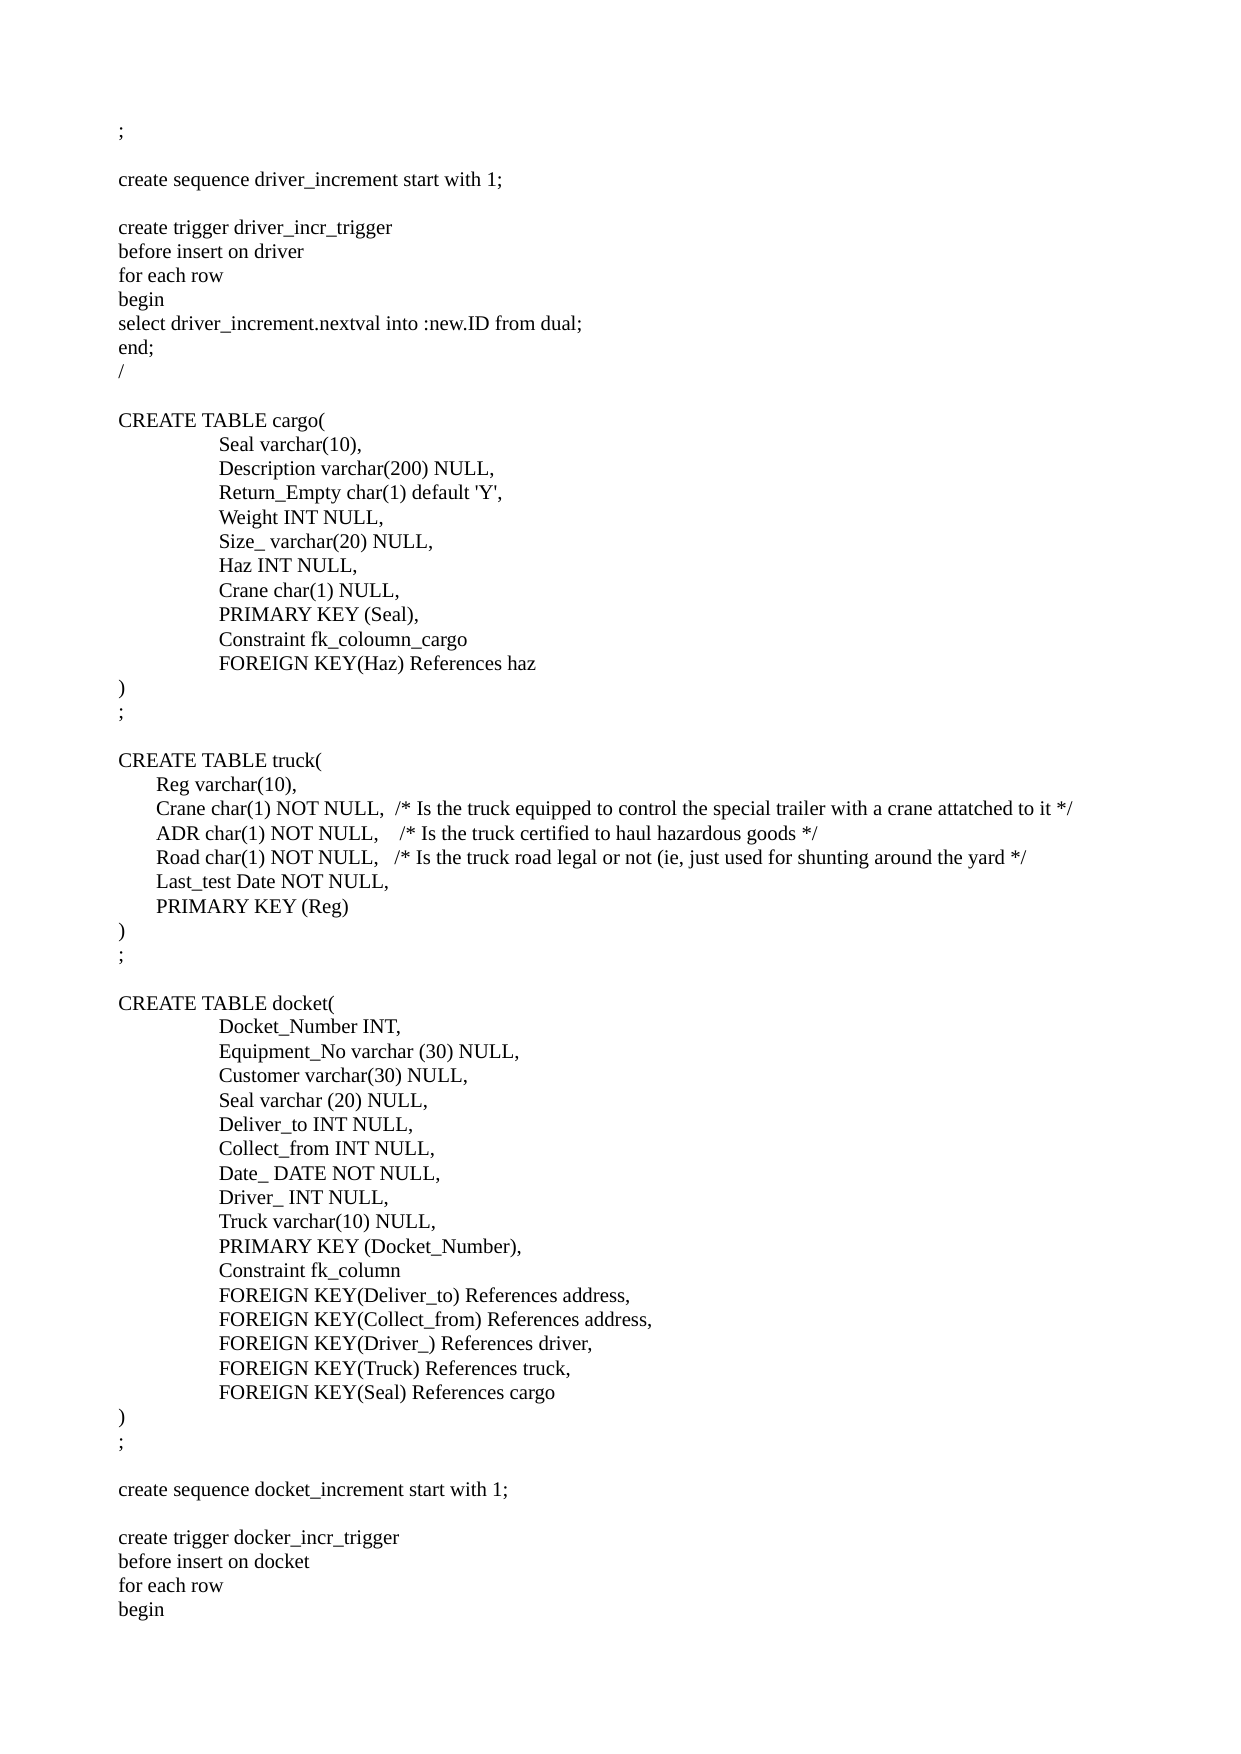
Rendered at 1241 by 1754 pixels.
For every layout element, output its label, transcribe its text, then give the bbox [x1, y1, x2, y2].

text Crane char(1) NOT NULL, /* Is the truck equipped to control the special trailer with a crane attatched to it */ [118, 796, 1122, 821]
text FOREIGN KEY(Driver_) References driver, [118, 1331, 1122, 1356]
text create trigger driver_incr_trigger [118, 215, 1122, 239]
text Deliver_to INT NULL, [118, 1112, 1122, 1136]
text ; [118, 118, 1122, 142]
text Collect_from INT NULL, [118, 1136, 1122, 1161]
text Seal varchar(10), [118, 432, 1122, 456]
text Reg varchar(10), [118, 772, 1122, 796]
text ) [118, 675, 1122, 699]
text Truck varchar(10) NULL, [118, 1209, 1122, 1234]
text Customer varchar(30) NULL, [118, 1063, 1122, 1088]
text create sequence driver_increment start with 1; [118, 166, 1122, 191]
text for each row [118, 1573, 1122, 1597]
text before insert on driver [118, 239, 1122, 263]
text Date_ DATE NOT NULL, [118, 1161, 1122, 1185]
text FOREIGN KEY(Seal) References cargo [118, 1380, 1122, 1404]
text Return_Empty char(1) default 'Y', [118, 480, 1122, 505]
text end; [118, 335, 1122, 359]
text ; [118, 942, 1122, 966]
text Seal varchar (20) NULL, [118, 1088, 1122, 1112]
text / [118, 359, 1122, 383]
text Road char(1) NOT NULL, /* Is the truck road legal or not (ie, just used for shunting around the yard */ [118, 845, 1122, 869]
text PRIMARY KEY (Seal), [118, 602, 1122, 627]
text Constraint fk_column [118, 1258, 1122, 1283]
text CREATE TABLE cargo( [118, 407, 1122, 432]
text Driver_ INT NULL, [118, 1185, 1122, 1209]
text Crane char(1) NULL, [118, 578, 1122, 602]
text PRIMARY KEY (Docket_Number), [118, 1234, 1122, 1258]
text create trigger docker_incr_trigger [118, 1525, 1122, 1549]
text Weight INT NULL, [118, 505, 1122, 529]
text Description varchar(200) NULL, [118, 456, 1122, 480]
text ADR char(1) NOT NULL, /* Is the truck certified to haul hazardous goods */ [118, 821, 1122, 845]
text ) [118, 1404, 1122, 1428]
text FOREIGN KEY(Haz) References haz [118, 651, 1122, 675]
text Size_ varchar(20) NULL, [118, 529, 1122, 553]
text FOREIGN KEY(Collect_from) References address, [118, 1307, 1122, 1331]
text FOREIGN KEY(Deliver_to) References address, [118, 1283, 1122, 1307]
text FOREIGN KEY(Truck) References truck, [118, 1356, 1122, 1380]
text ) [118, 918, 1122, 942]
text Docket_Number INT, [118, 1014, 1122, 1039]
text begin [118, 287, 1122, 311]
text before insert on docket [118, 1549, 1122, 1573]
text Constraint fk_coloumn_cargo [118, 627, 1122, 651]
text begin [118, 1597, 1122, 1621]
text CREATE TABLE truck( [118, 748, 1122, 772]
text ; [118, 699, 1122, 723]
text create sequence docket_increment start with 1; [118, 1477, 1122, 1501]
text for each row [118, 263, 1122, 287]
text PRIMARY KEY (Reg) [118, 894, 1122, 918]
text ; [118, 1428, 1122, 1453]
text Haz INT NULL, [118, 553, 1122, 578]
text Last_test Date NOT NULL, [118, 869, 1122, 894]
text CREATE TABLE docket( [118, 990, 1122, 1014]
text select driver_increment.nextval into :new.ID from dual; [118, 311, 1122, 335]
text Equipment_No varchar (30) NULL, [118, 1039, 1122, 1063]
